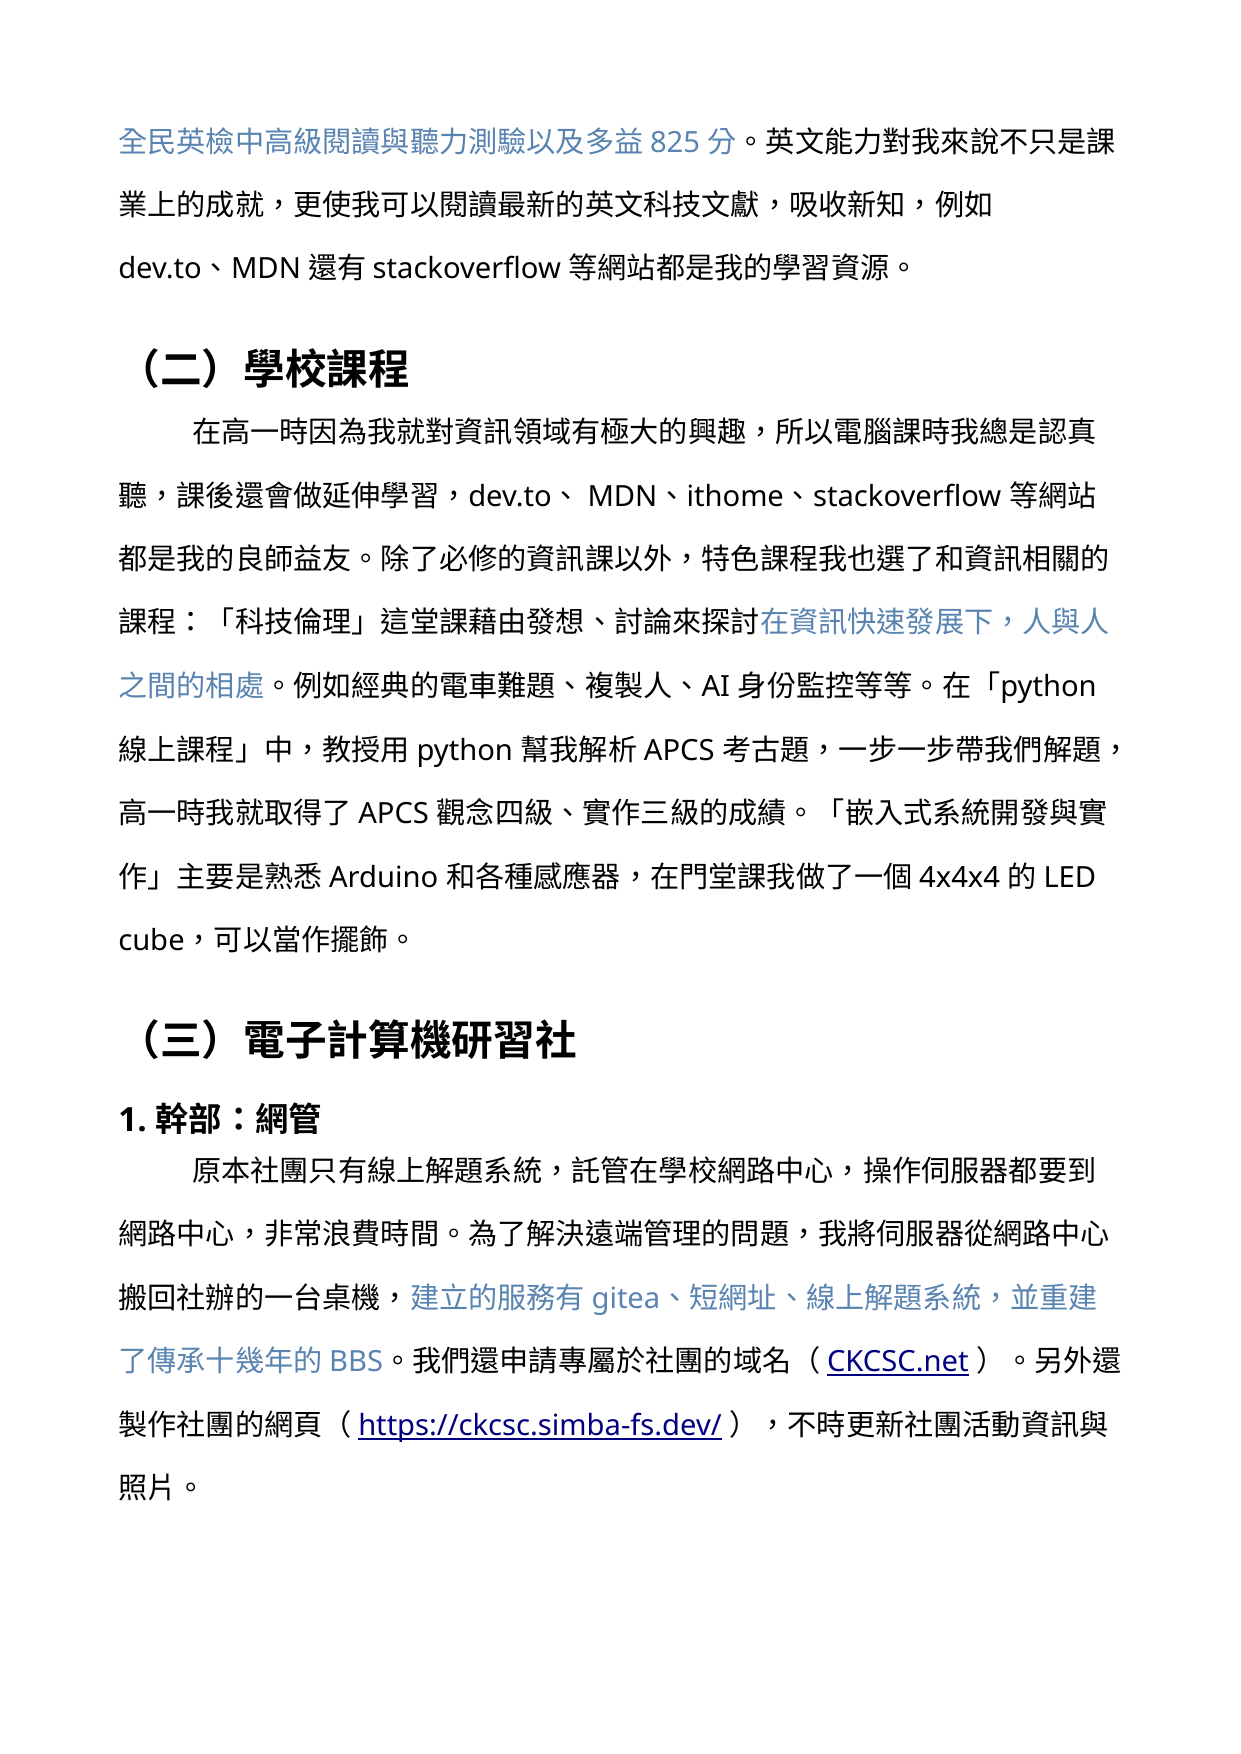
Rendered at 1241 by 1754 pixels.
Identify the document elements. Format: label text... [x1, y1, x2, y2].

subtitle （三）電子計算機研習社 [118, 1007, 1122, 1068]
text 在高一時因為我就對資訊領域有極大的興趣，所以電腦課時我總是認真聽，課後還會做延伸學習，dev.to、 MDN、ithome、stackoverflow 等網站都是我的良師益友。除了必修的資訊課以外，特色課程我也選了和資訊相關的課程：「科技倫理」這堂課藉由發想、討論來探討在資訊快速發展下，人與人之間的相處。例如經典的電車難題、複製人、AI 身份監控等等。在「python 線上課程」中，教授用 python 幫我解析 APCS 考古題，一步一步帶我們解題，高一時我就取得了 APCS 觀念四級、實作三級的成績。「嵌入式系統開發與實作」主要是熟悉 Arduino 和各種感應器，在門堂課我做了一個 4x4x4 的 LED cube，可以當作擺飾。 [118, 408, 1122, 959]
text 原本社團只有線上解題系統，託管在學校網路中心，操作伺服器都要到網路中心，非常浪費時間。為了解決遠端管理的問題，我將伺服器從網路中心搬回社辦的一台桌機，建立的服務有 gitea、短網址、線上解題系統，並重建了傳承十幾年的 BBS。我們還申請專屬於社團的域名（ CKCSC.net ）。另外還製作社團的網頁（ https://ckcsc.simba-fs.dev/ ），不時更新社團活動資訊與照片。 [118, 1147, 1122, 1507]
subtitle （二）學校課程 [118, 336, 1122, 396]
subtitle 1. 幹部：網管 [118, 1093, 1122, 1141]
text 全民英檢中高級閱讀與聽力測驗以及多益 825 分。英文能力對我來說不只是課業上的成就，更使我可以閱讀最新的英文科技文獻，吸收新知，例如dev.to、MDN 還有stackoverflow 等網站都是我的學習資源。 [118, 118, 1122, 287]
